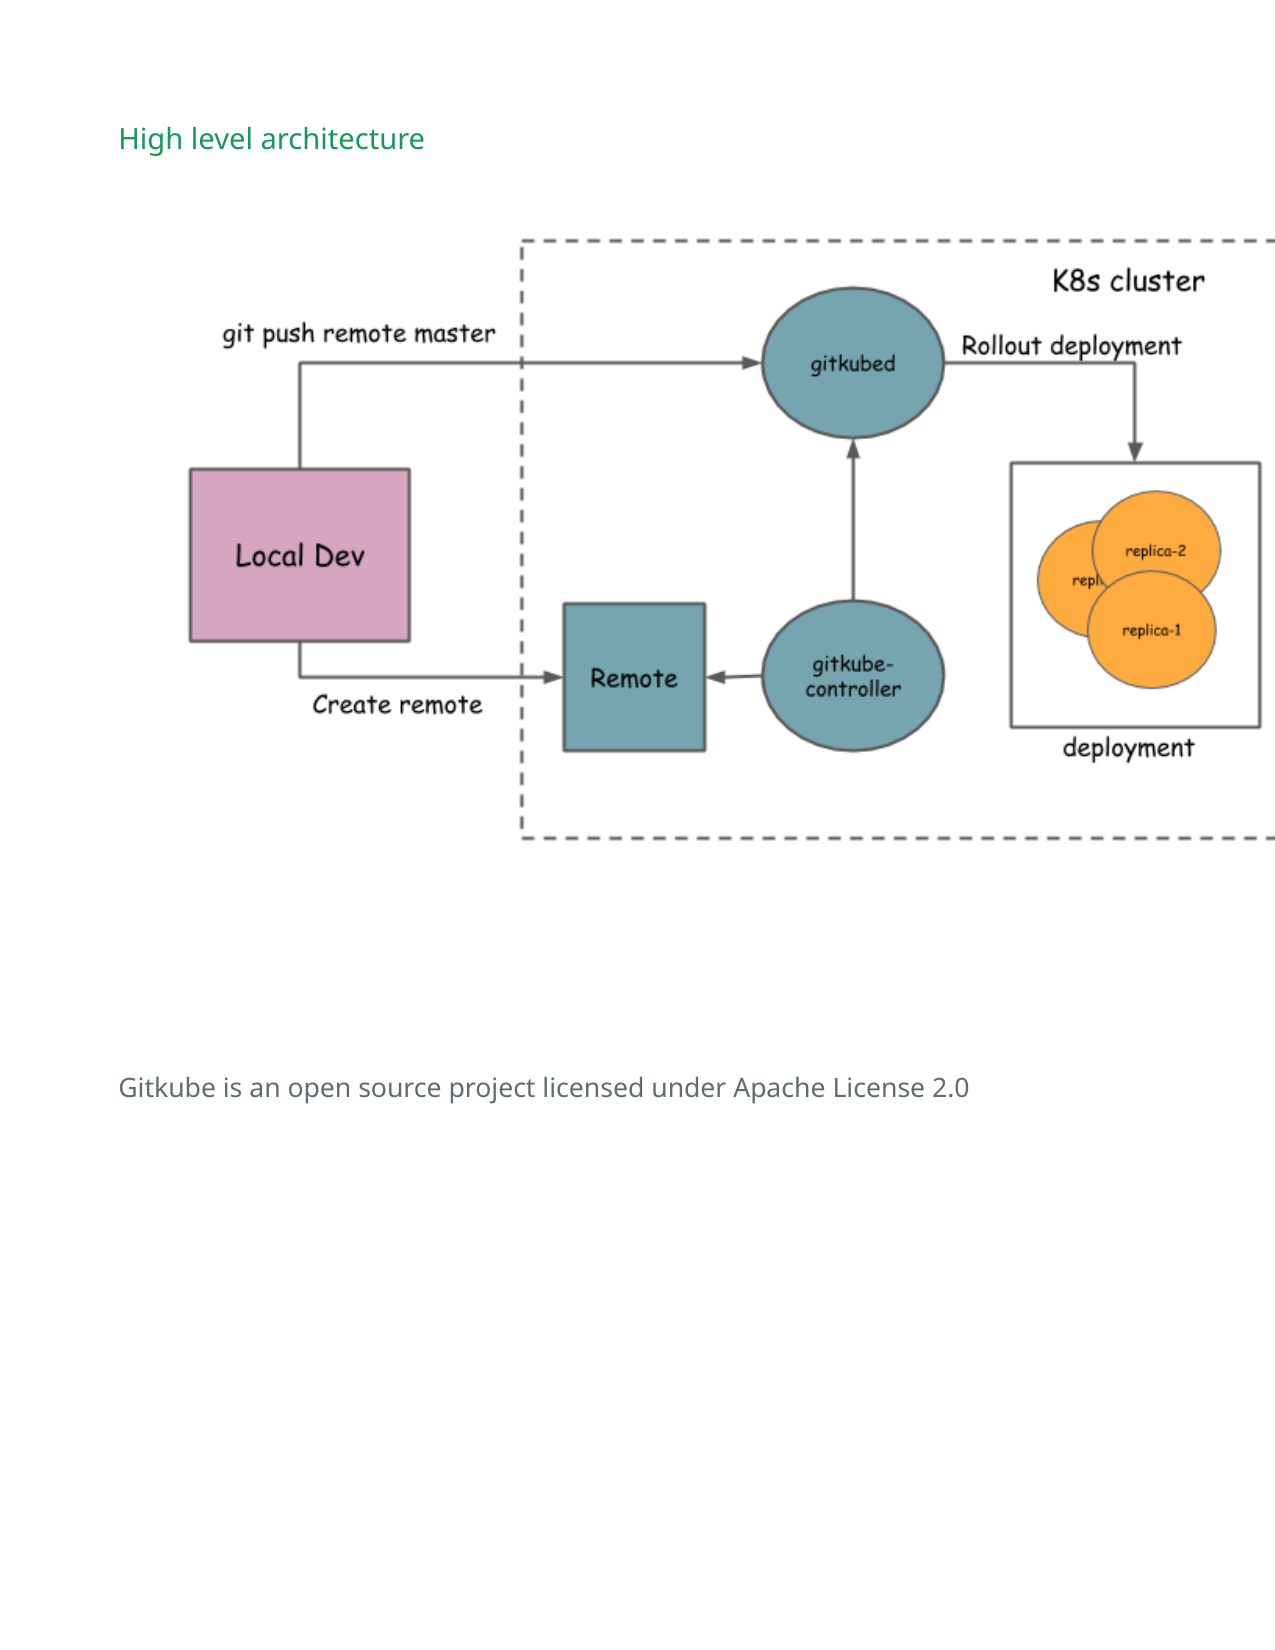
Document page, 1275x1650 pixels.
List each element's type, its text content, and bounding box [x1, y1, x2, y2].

text Gitkube is an open source project licensed under Apache License 2.0 [118, 1068, 1157, 1105]
subtitle High level architecture [118, 118, 1157, 158]
picture [118, 170, 1275, 916]
